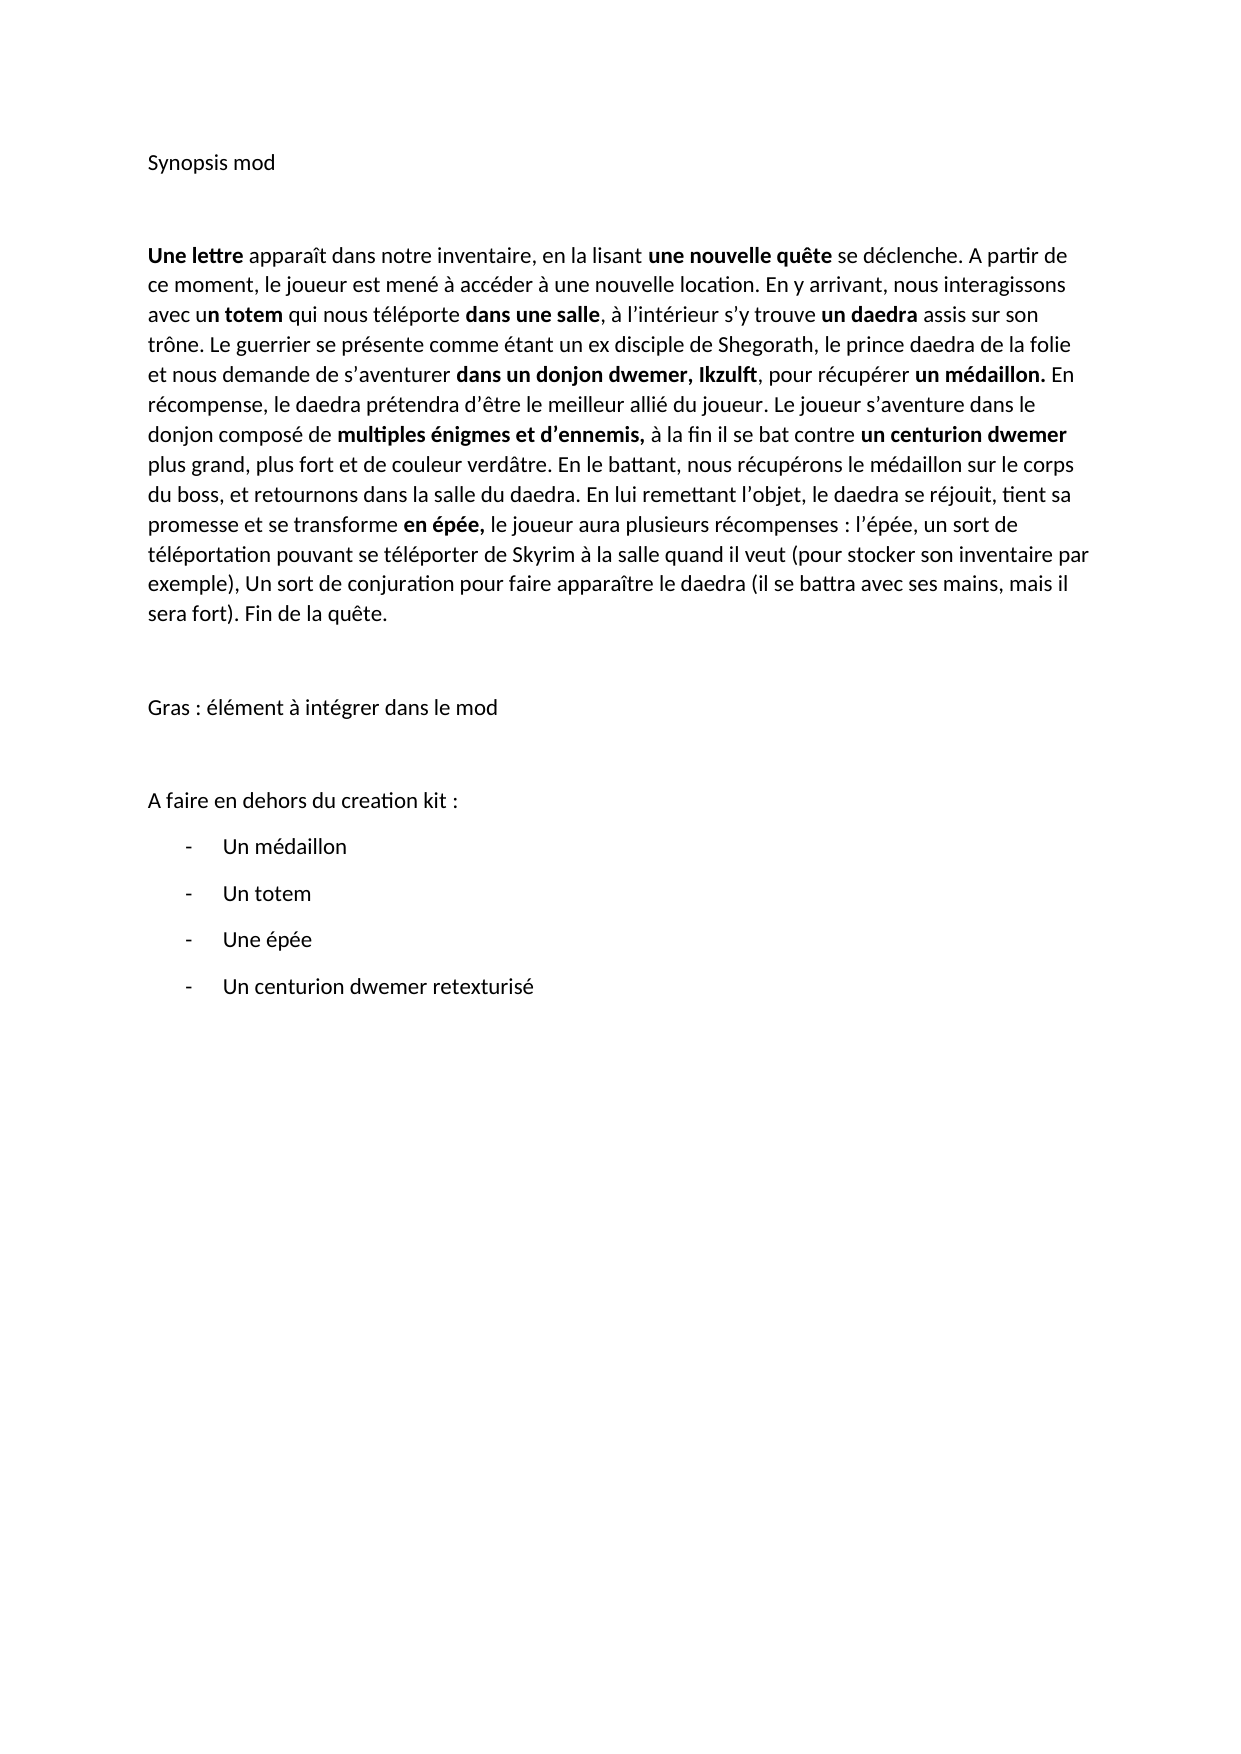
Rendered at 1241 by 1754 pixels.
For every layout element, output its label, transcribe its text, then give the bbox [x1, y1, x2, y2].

list Un médaillon [185, 832, 1093, 860]
text Gras : élément à intégrer dans le mod [148, 693, 1093, 721]
text Une lettre apparaît dans notre inventaire, en la lisant une nouvelle quête se déclenche. A partir de ce moment, le joueur est mené à accéder à une nouvelle location. En y arrivant, nous interagissons avec un totem qui nous téléporte dans une salle, à l’intérieur s’y trouve un daedra assis sur son trône. Le guerrier se présente comme étant un ex disciple de Shegorath, le prince daedra de la folie et nous demande de s’aventurer dans un donjon dwemer, Ikzulft, pour récupérer un médaillon. En récompense, le daedra prétendra d’être le meilleur allié du joueur. Le joueur s’aventure dans le donjon composé de multiples énigmes et d’ennemis, à la fin il se bat contre un centurion dwemer plus grand, plus fort et de couleur verdâtre. En le battant, nous récupérons le médaillon sur le corps du boss, et retournons dans la salle du daedra. En lui remettant l’objet, le daedra se réjouit, tient sa promesse et se transforme en épée, le joueur aura plusieurs récompenses : l’épée, un sort de téléportation pouvant se téléporter de Skyrim à la salle quand il veut (pour stocker son inventaire par exemple), Un sort de conjuration pour faire apparaître le daedra (il se battra avec ses mains, mais il sera fort). Fin de la quête. [148, 241, 1093, 627]
list Un totem [185, 879, 1093, 907]
list Un centurion dwemer retexturisé [185, 972, 1093, 1000]
list Une épée [185, 925, 1093, 953]
text Synopsis mod [148, 148, 1093, 176]
text A faire en dehors du creation kit : [148, 786, 1093, 814]
